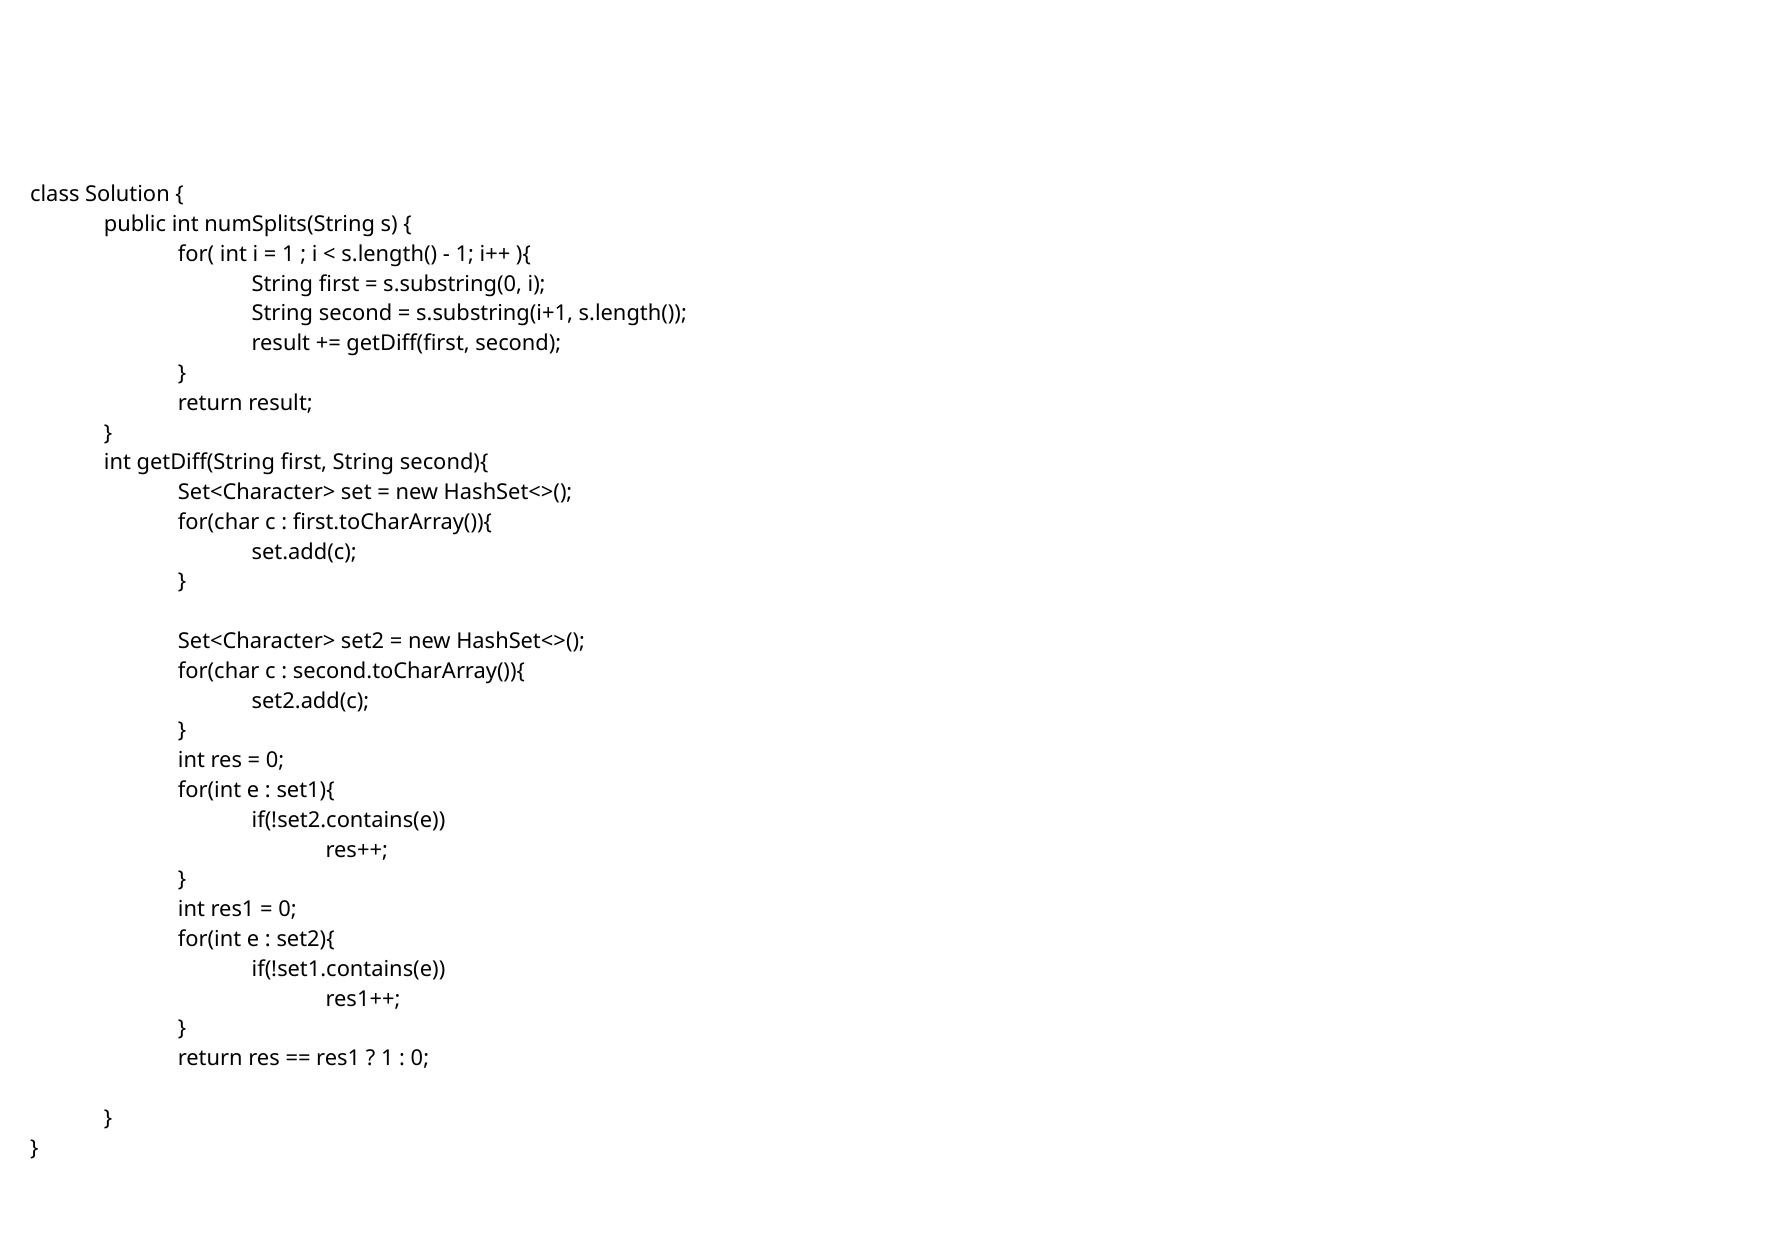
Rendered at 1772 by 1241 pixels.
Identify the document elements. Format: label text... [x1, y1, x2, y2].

text for(int e : set2){ [30, 923, 1772, 953]
text for(int e : set1){ [30, 774, 1772, 804]
text } [30, 1102, 1772, 1132]
text Set<Character> set2 = new HashSet<>(); [30, 625, 1772, 655]
text } [30, 417, 1772, 446]
text } [30, 566, 1772, 595]
text String first = s.substring(0, i); [30, 268, 1772, 297]
text } [30, 863, 1772, 893]
text for( int i = 1 ; i < s.length() - 1; i++ ){ [30, 238, 1772, 268]
text String second = s.substring(i+1, s.length()); [30, 297, 1772, 327]
text set2.add(c); [30, 685, 1772, 714]
text public int numSplits(String s) { [30, 208, 1772, 238]
text int res1 = 0; [30, 893, 1772, 923]
text int res = 0; [30, 744, 1772, 774]
text res++; [30, 834, 1772, 863]
text res1++; [30, 983, 1772, 1012]
text return res == res1 ? 1 : 0; [30, 1042, 1772, 1072]
text class Solution { [30, 178, 1772, 208]
text set.add(c); [30, 536, 1772, 566]
text } [30, 1132, 1772, 1161]
text for(char c : first.toCharArray()){ [30, 506, 1772, 536]
text result += getDiff(first, second); [30, 327, 1772, 357]
text if(!set2.contains(e)) [30, 804, 1772, 834]
text } [30, 357, 1772, 387]
text return result; [30, 387, 1772, 417]
text for(char c : second.toCharArray()){ [30, 655, 1772, 685]
text if(!set1.contains(e)) [30, 953, 1772, 983]
text } [30, 1012, 1772, 1042]
text int getDiff(String first, String second){ [30, 446, 1772, 476]
text } [30, 714, 1772, 744]
text Set<Character> set = new HashSet<>(); [30, 476, 1772, 506]
